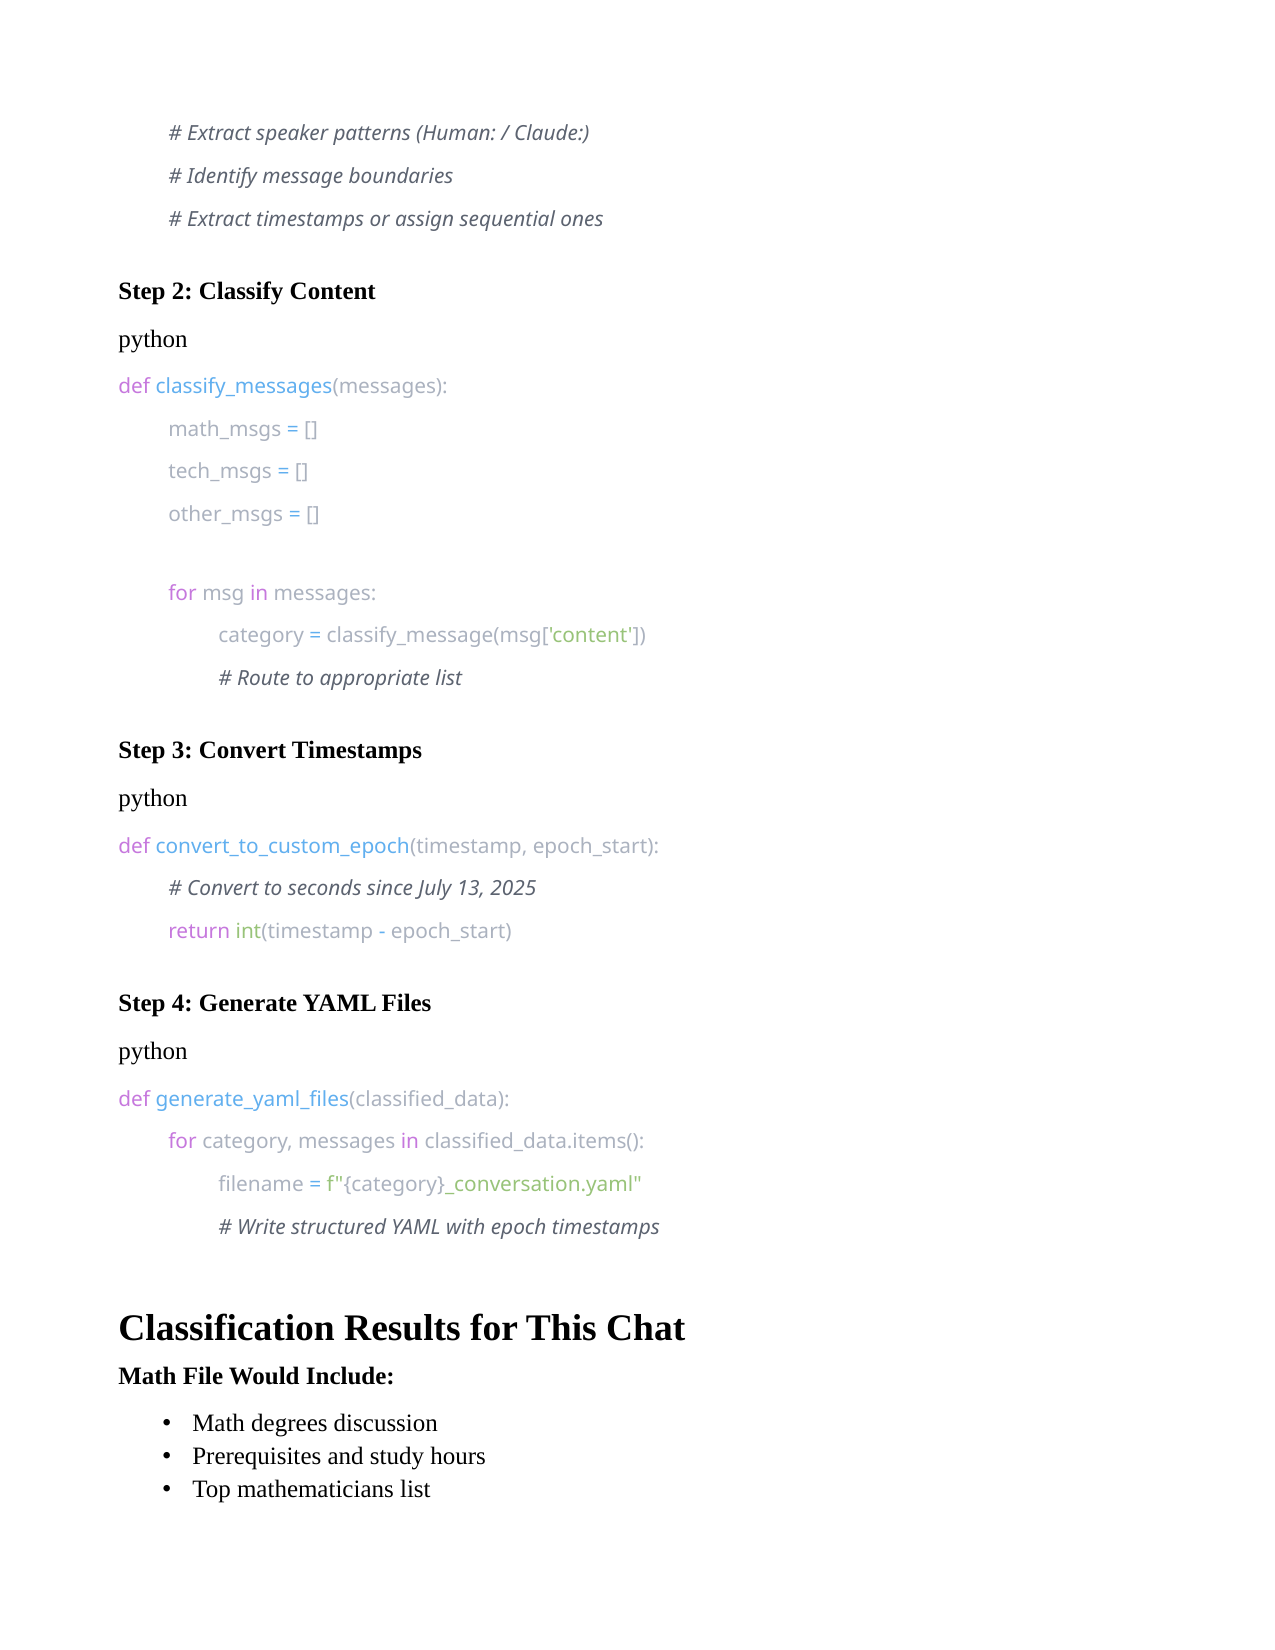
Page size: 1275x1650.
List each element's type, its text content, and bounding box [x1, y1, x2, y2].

text for category, messages in classified_data.items(): [118, 1126, 1157, 1155]
text def classify_messages(messages): [118, 371, 1157, 400]
text python [118, 1036, 1157, 1065]
text def generate_yaml_files(classified_data): [118, 1084, 1157, 1112]
text math_msgs = [] [118, 414, 1157, 442]
text # Extract speaker patterns (Human: / Claude:) [118, 118, 1157, 147]
text # Write structured YAML with epoch timestamps [118, 1212, 1157, 1241]
subtitle Classification Results for This Chat [118, 1305, 1157, 1348]
text other_msgs = [] [118, 499, 1157, 528]
text category = classify_message(msg['content']) [118, 621, 1157, 649]
text python [118, 324, 1157, 352]
text Math File Would Include: [118, 1361, 1157, 1389]
text for msg in messages: [118, 578, 1157, 606]
list Prerequisites and study hours [162, 1441, 1157, 1470]
text python [118, 783, 1157, 812]
text Step 4: Generate YAML Files [118, 988, 1157, 1017]
text # Convert to seconds since July 13, 2025 [118, 873, 1157, 902]
text return int(timestamp - epoch_start) [118, 916, 1157, 945]
text Step 2: Classify Content [118, 276, 1157, 305]
text def convert_to_custom_epoch(timestamp, epoch_start): [118, 831, 1157, 859]
list Math degrees discussion [162, 1408, 1157, 1437]
text tech_msgs = [] [118, 457, 1157, 485]
text Step 3: Convert Timestamps [118, 736, 1157, 764]
text # Identify message boundaries [118, 161, 1157, 189]
list Top mathematicians list [162, 1474, 1157, 1503]
text # Route to appropriate list [118, 663, 1157, 692]
text # Extract timestamps or assign sequential ones [118, 204, 1157, 232]
text filename = f"{category}_conversation.yaml" [118, 1169, 1157, 1198]
